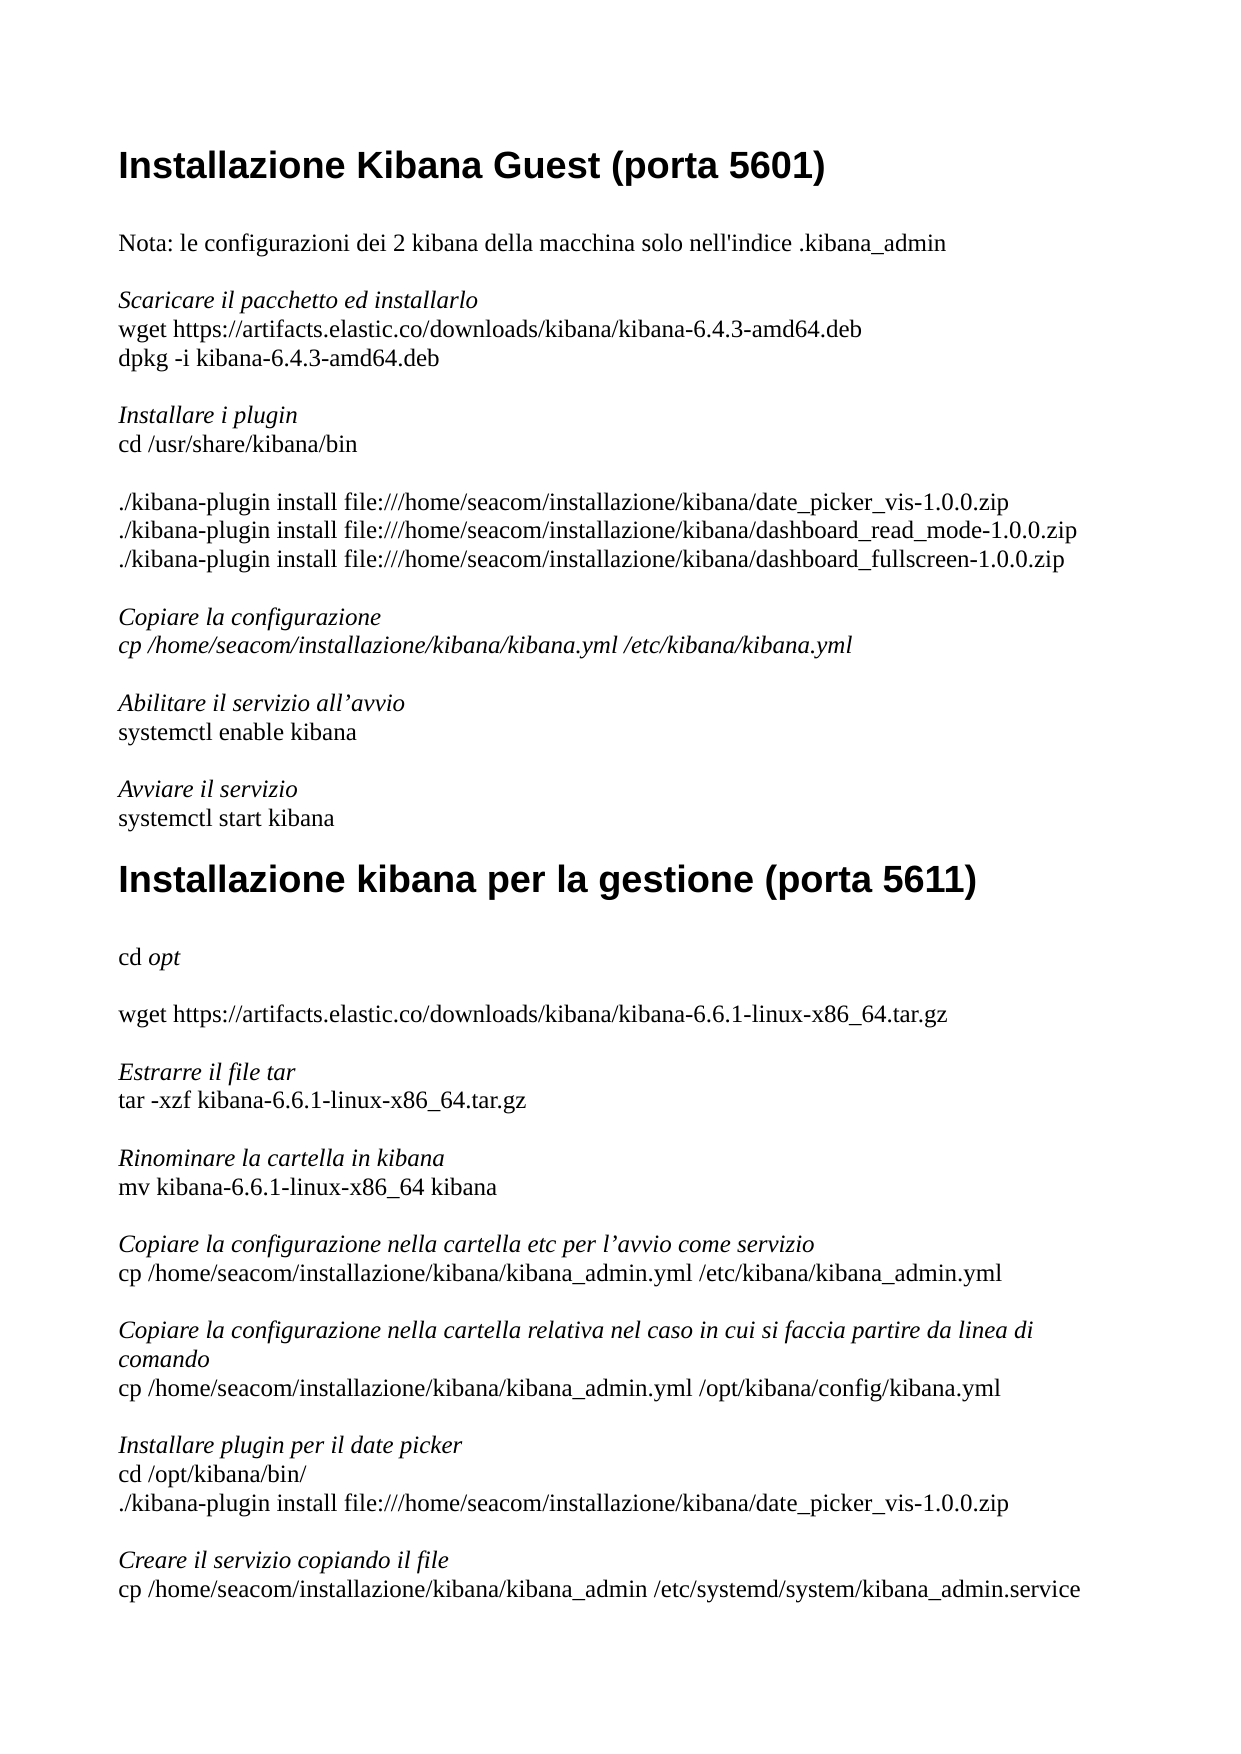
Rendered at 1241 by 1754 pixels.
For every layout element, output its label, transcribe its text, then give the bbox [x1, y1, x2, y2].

subtitle Installazione kibana per la gestione (porta 5611) [118, 857, 1122, 900]
text ./kibana-plugin install file:///home/seacom/installazione/kibana/date_picker_vis-1.0.0.zip [118, 1488, 1122, 1517]
text Creare il servizio copiando il file [118, 1545, 1122, 1574]
text wget https://artifacts.elastic.co/downloads/kibana/kibana-6.6.1-linux-x86_64.tar.gz [118, 999, 1122, 1028]
text Copiare la configurazione nella cartella relativa nel caso in cui si faccia partire da linea di comando [118, 1315, 1122, 1373]
text Copiare la configurazione nella cartella etc per l’avvio come servizio [118, 1229, 1122, 1258]
text cp /home/seacom/installazione/kibana/kibana_admin.yml /opt/kibana/config/kibana.yml [118, 1373, 1122, 1402]
text Nota: le configurazioni dei 2 kibana della macchina solo nell'indice .kibana_admin [118, 228, 1122, 257]
text cd opt [118, 942, 1122, 970]
text cp /home/seacom/installazione/kibana/kibana_admin.yml /etc/kibana/kibana_admin.yml [118, 1258, 1122, 1287]
text Scaricare il pacchetto ed installarlo [118, 286, 1122, 314]
text ./kibana-plugin install file:///home/seacom/installazione/kibana/dashboard_fullscreen-1.0.0.zip [118, 544, 1122, 573]
text mv kibana-6.6.1-linux-x86_64 kibana [118, 1172, 1122, 1200]
text cp /home/seacom/installazione/kibana/kibana_admin /etc/systemd/system/kibana_admin.service [118, 1574, 1122, 1603]
text Installare i plugin [118, 401, 1122, 429]
text cp /home/seacom/installazione/kibana/kibana.yml /etc/kibana/kibana.yml [118, 631, 1122, 659]
text tar -xzf kibana-6.6.1-linux-x86_64.tar.gz [118, 1085, 1122, 1114]
text Abilitare il servizio all’avvio [118, 688, 1122, 717]
text dpkg -i kibana-6.4.3-amd64.deb [118, 343, 1122, 372]
text Copiare la configurazione [118, 602, 1122, 631]
text cd /opt/kibana/bin/ [118, 1459, 1122, 1488]
text cd /usr/share/kibana/bin [118, 429, 1122, 458]
text Rinominare la cartella in kibana [118, 1143, 1122, 1172]
text Installare plugin per il date picker [118, 1430, 1122, 1459]
text Estrarre il file tar [118, 1057, 1122, 1085]
text systemctl start kibana [118, 803, 1122, 832]
text Avviare il servizio [118, 774, 1122, 803]
subtitle Installazione Kibana Guest (porta 5601) [118, 143, 1122, 187]
text systemctl enable kibana [118, 717, 1122, 746]
text ./kibana-plugin install file:///home/seacom/installazione/kibana/dashboard_read_mode-1.0.0.zip [118, 516, 1122, 544]
text ./kibana-plugin install file:///home/seacom/installazione/kibana/date_picker_vis-1.0.0.zip [118, 487, 1122, 516]
text wget https://artifacts.elastic.co/downloads/kibana/kibana-6.4.3-amd64.deb [118, 314, 1122, 343]
